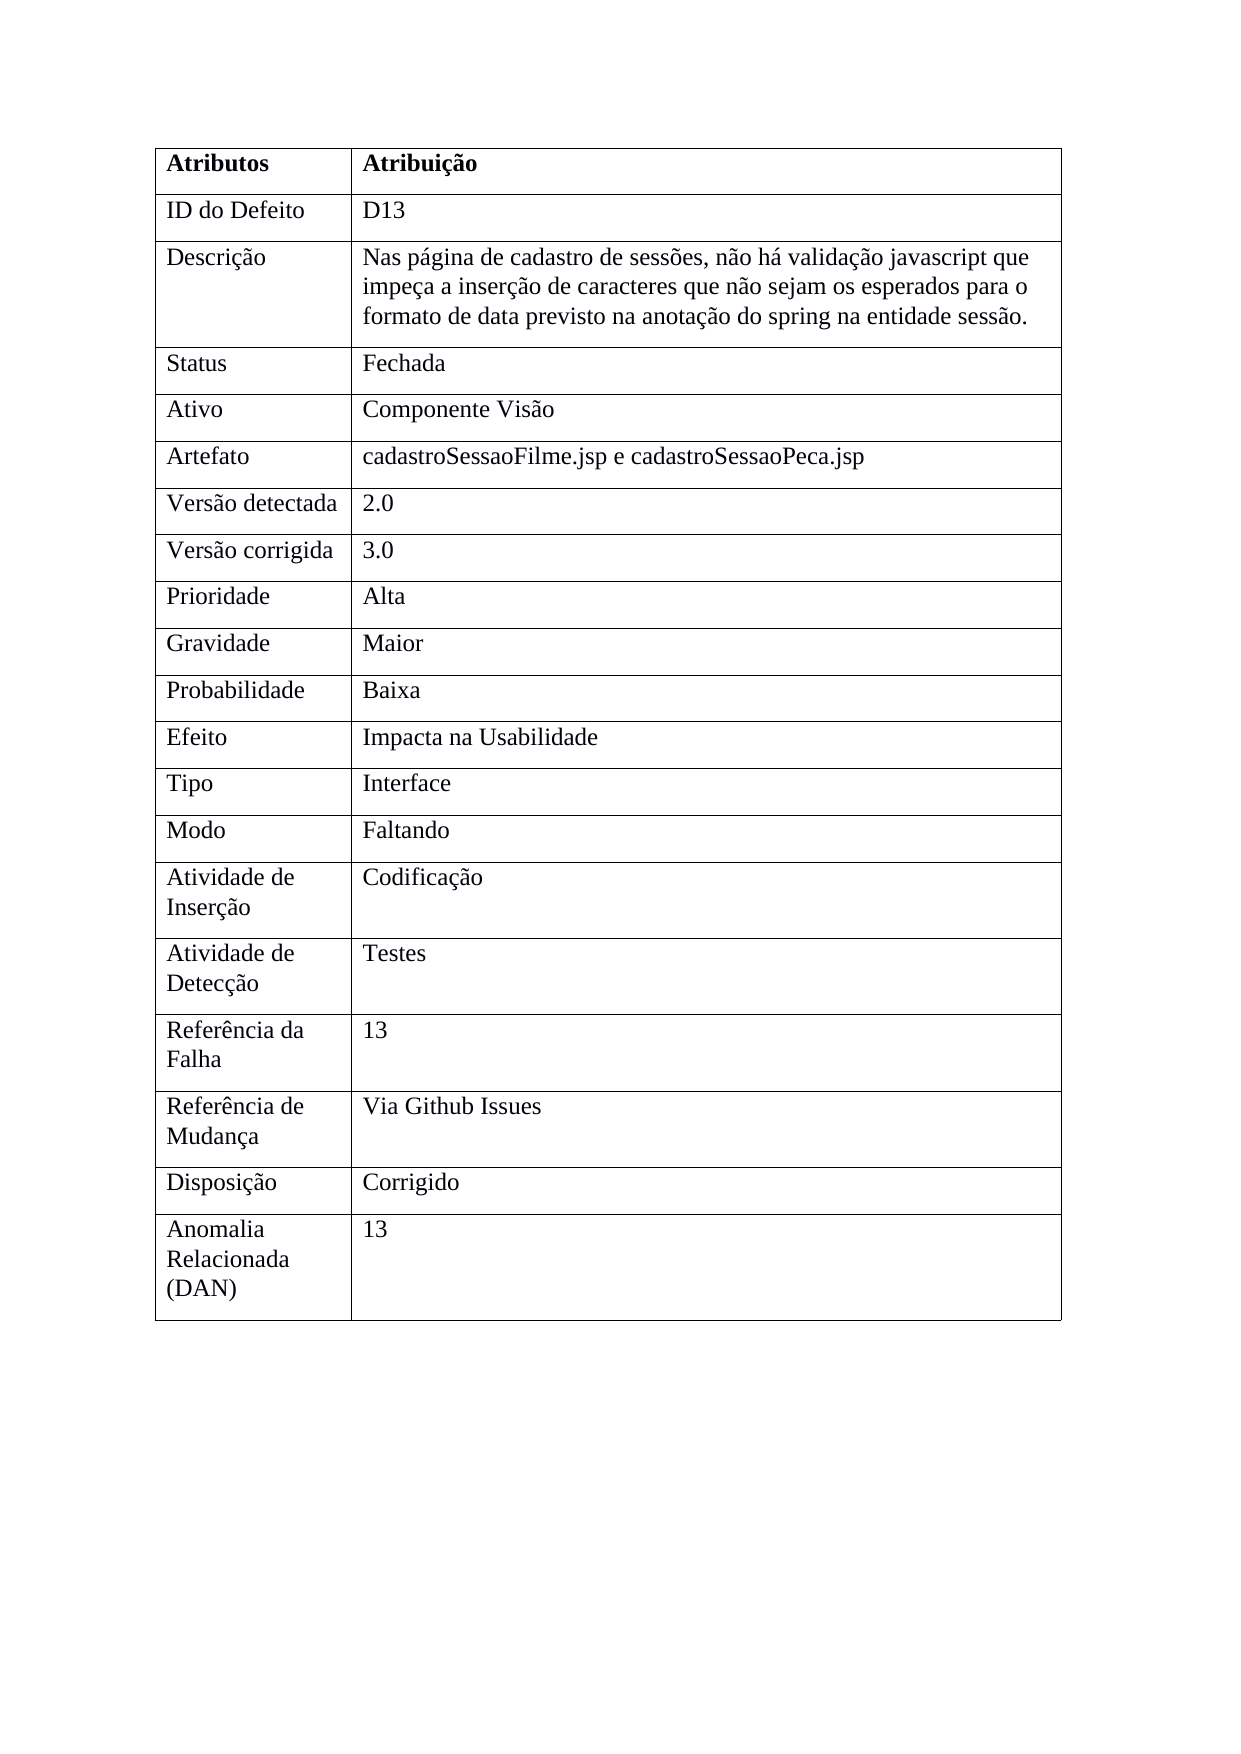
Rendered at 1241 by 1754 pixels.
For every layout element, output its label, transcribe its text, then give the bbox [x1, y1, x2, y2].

table_cell Status [156, 348, 351, 394]
table_cell Maior [352, 629, 1061, 674]
table_cell Tipo [156, 769, 351, 815]
table_cell ID do Defeito [156, 195, 351, 241]
table_cell Alta [352, 582, 1061, 628]
table_cell Corrigido [352, 1168, 1061, 1214]
table_cell Baixa [352, 676, 1061, 721]
table_cell Interface [352, 769, 1061, 815]
table_cell Efeito [156, 722, 351, 768]
table_cell Ativo [156, 395, 351, 441]
table_cell Atividade de Inserção [156, 863, 351, 938]
table_cell Impacta na Usabilidade [352, 722, 1061, 768]
table_header Atributos [156, 149, 351, 194]
table_cell Artefato [156, 442, 351, 487]
table_cell 2.0 [352, 489, 1061, 534]
table_cell Referência da Falha [156, 1015, 351, 1091]
table_cell Gravidade [156, 629, 351, 674]
table_cell Versão detectada [156, 489, 351, 534]
table_cell Prioridade [156, 582, 351, 628]
table_cell Faltando [352, 816, 1061, 862]
table_cell 13 [352, 1215, 1061, 1320]
table_cell D13 [352, 195, 1061, 241]
table_cell Referência de Mudança [156, 1092, 351, 1167]
table_cell 3.0 [352, 535, 1061, 581]
table_cell Testes [352, 939, 1061, 1014]
table_cell Modo [156, 816, 351, 862]
table_cell Componente Visão [352, 395, 1061, 441]
table_cell Fechada [352, 348, 1061, 394]
table_cell Atividade de Detecção [156, 939, 351, 1014]
table_cell Disposição [156, 1168, 351, 1214]
table_header Atribuição [352, 149, 1061, 194]
table_cell cadastroSessaoFilme.jsp e cadastroSessaoPeca.jsp [352, 442, 1061, 487]
table_cell Anomalia Relacionada (DAN) [156, 1215, 351, 1320]
table_cell Codificação [352, 863, 1061, 938]
table_cell Versão corrigida [156, 535, 351, 581]
table_cell Via Github Issues [352, 1092, 1061, 1167]
table_cell Nas página de cadastro de sessões, não há validação javascript que impeça a inserção de caracteres que não sejam os esperados para o formato de data previsto na anotação do spring na entidade sessão. [352, 242, 1061, 347]
table_cell 13 [352, 1015, 1061, 1091]
table_cell Descrição [156, 242, 351, 347]
table_cell Probabilidade [156, 676, 351, 721]
